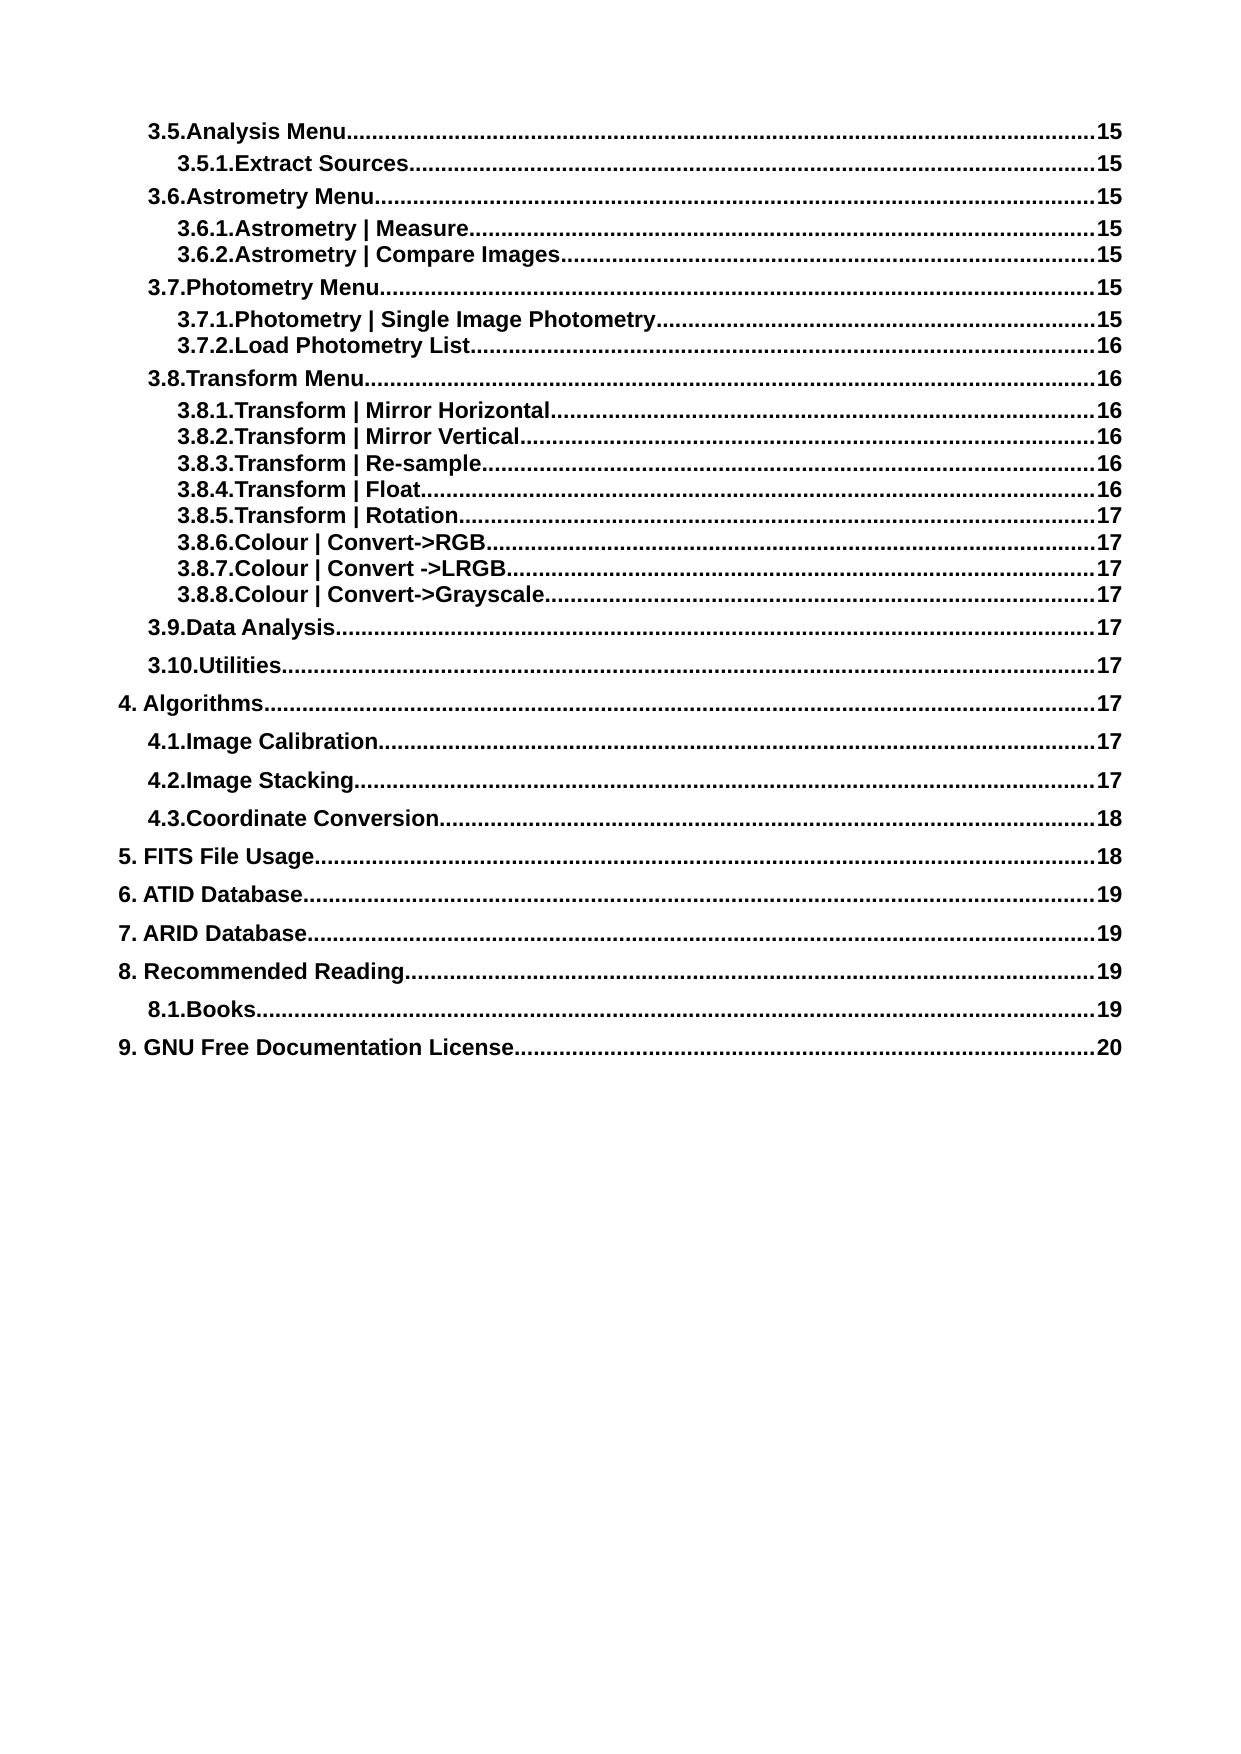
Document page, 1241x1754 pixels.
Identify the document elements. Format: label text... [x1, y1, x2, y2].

text 3.8.2.Transform | Mirror Vertical 16 [177, 423, 1122, 449]
subtitle 4.1.Image Calibration 17 [118, 728, 1122, 755]
subtitle 7. ARID Database 19 [118, 919, 1122, 946]
subtitle 4.3.Coordinate Conversion 18 [118, 805, 1122, 831]
subtitle 3.5.Analysis Menu 15 [118, 118, 1122, 144]
subtitle 5. FITS File Usage 18 [118, 843, 1122, 869]
subtitle 9. GNU Free Documentation License 20 [118, 1034, 1122, 1061]
subtitle 4.2.Image Stacking 17 [118, 767, 1122, 793]
text 3.8.3.Transform | Re-sample 16 [177, 449, 1122, 476]
subtitle 3.9.Data Analysis 17 [118, 614, 1122, 640]
subtitle 6. ATID Database 19 [118, 881, 1122, 908]
text 3.8.5.Transform | Rotation 17 [177, 502, 1122, 529]
text 3.5.1.Extract Sources 15 [177, 150, 1122, 177]
text 3.6.2.Astrometry | Compare Images 15 [177, 241, 1122, 268]
subtitle 3.7.Photometry Menu 15 [118, 274, 1122, 300]
text 3.7.2.Load Photometry List 16 [177, 332, 1122, 359]
text 3.8.7.Colour | Convert ->LRGB 17 [177, 555, 1122, 581]
subtitle 3.6.Astrometry Menu 15 [118, 183, 1122, 209]
text 3.8.6.Colour | Convert->RGB 17 [177, 529, 1122, 555]
text 3.8.1.Transform | Mirror Horizontal 16 [177, 397, 1122, 423]
subtitle 4. Algorithms 17 [118, 690, 1122, 716]
text 3.8.4.Transform | Float 16 [177, 476, 1122, 502]
subtitle 3.10.Utilities 17 [118, 652, 1122, 678]
subtitle 3.8.Transform Menu 16 [118, 364, 1122, 391]
subtitle 8. Recommended Reading 19 [118, 958, 1122, 984]
text 3.7.1.Photometry | Single Image Photometry 15 [177, 306, 1122, 332]
text 3.8.8.Colour | Convert->Grayscale 17 [177, 581, 1122, 608]
text 3.6.1.Astrometry | Measure 15 [177, 215, 1122, 241]
subtitle 8.1.Books 19 [118, 996, 1122, 1022]
